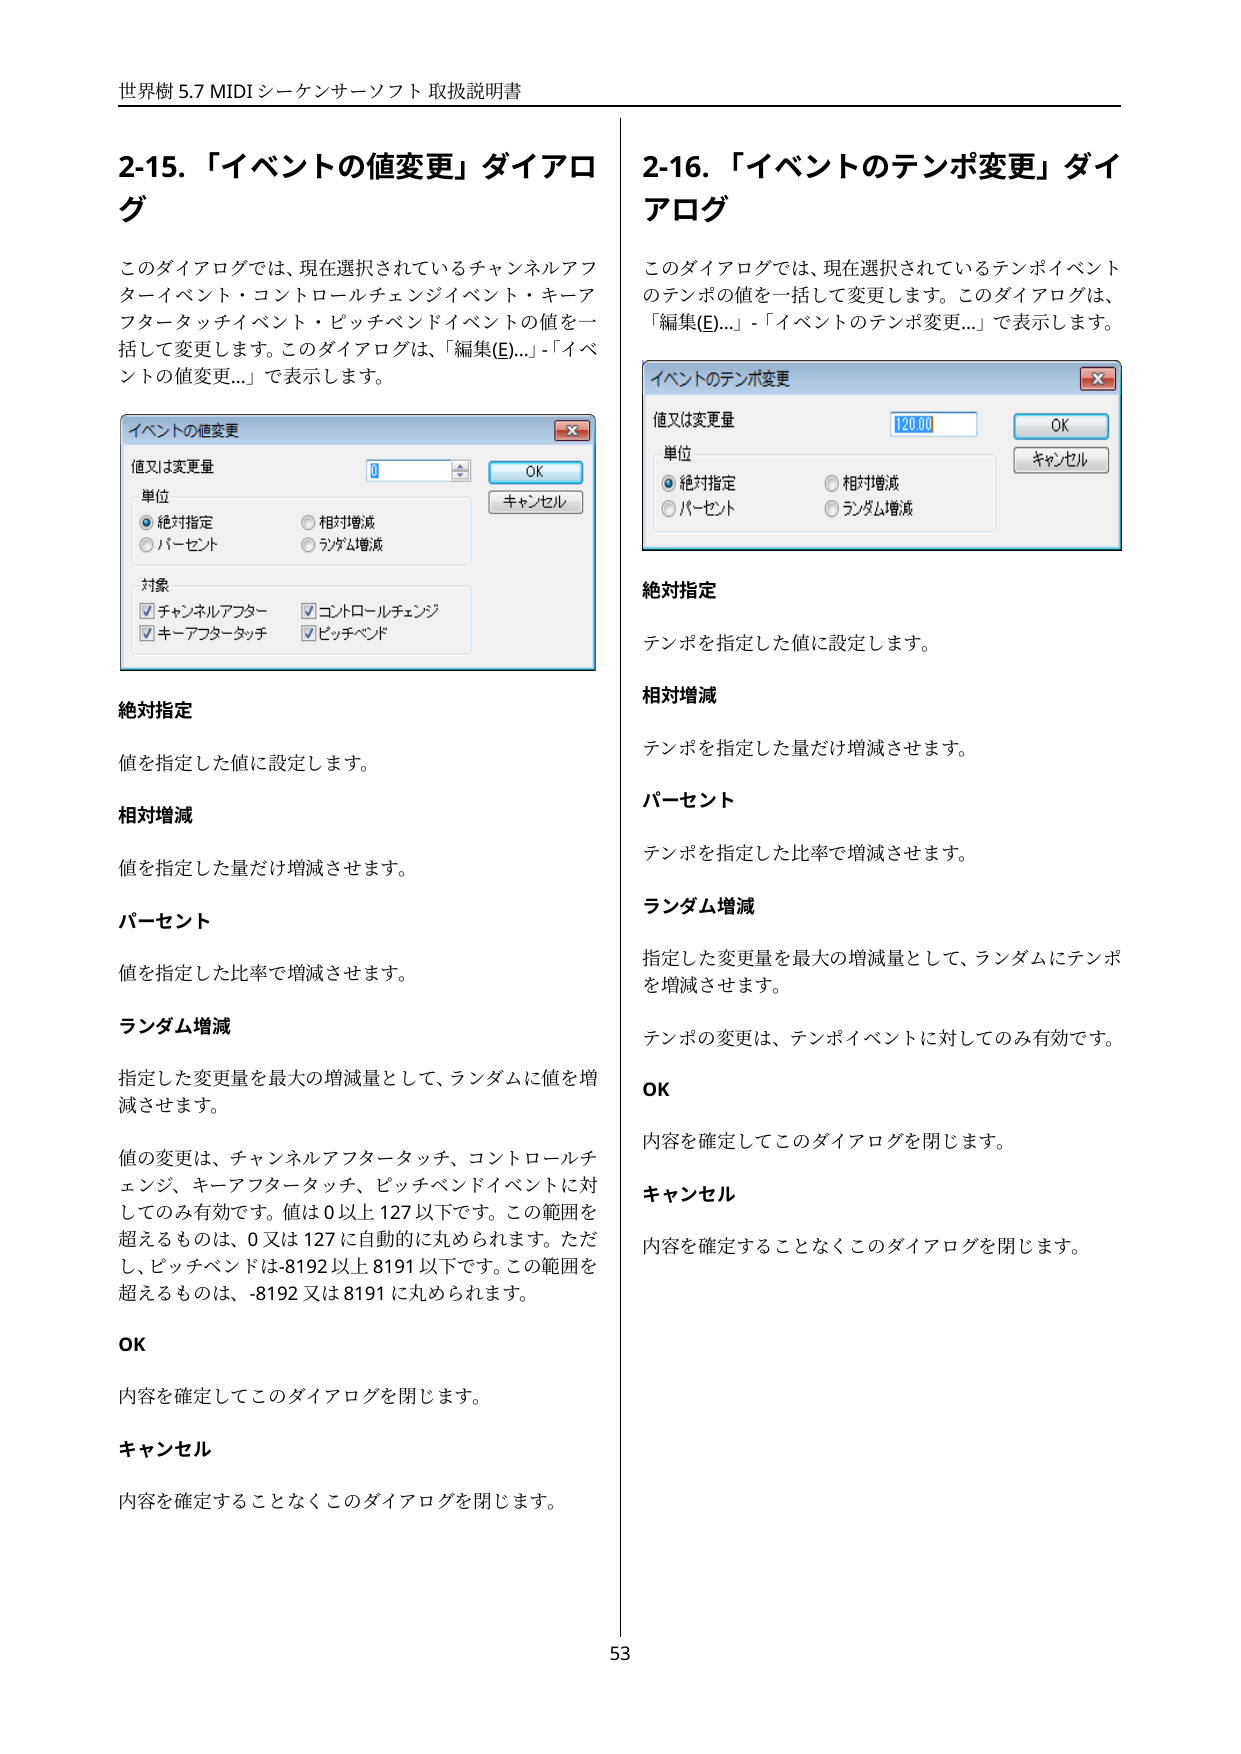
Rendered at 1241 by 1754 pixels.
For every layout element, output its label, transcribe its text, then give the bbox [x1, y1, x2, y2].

text 相対増減 [642, 681, 1122, 708]
text ランダム増減 [118, 1011, 598, 1039]
text OK [642, 1076, 1122, 1101]
subtitle 2-15. 「イベントの値変更」ダイアログ [118, 144, 598, 228]
text テンポを指定した量だけ増減させます。 [642, 733, 1122, 761]
text 絶対指定 [642, 576, 1122, 603]
picture [642, 360, 1122, 551]
text 指定した変更量を最大の増減量として、ランダムに値を増減させます。 [118, 1064, 598, 1118]
text 内容を確定することなくこのダイアログを閉じます。 [118, 1487, 598, 1514]
text 値を指定した比率で増減させます。 [118, 959, 598, 986]
text テンポを指定した比率で増減させます。 [642, 839, 1122, 866]
text テンポを指定した値に設定します。 [642, 628, 1122, 655]
text 内容を確定してこのダイアログを閉じます。 [118, 1382, 598, 1409]
text テンポの変更は、テンポイベントに対してのみ有効です。 [642, 1023, 1122, 1050]
text 値を指定した量だけ増減させます。 [118, 854, 598, 881]
text 値の変更は、チャンネルアフタータッチ、コントロールチェンジ、キーアフタータッチ、ピッチベンドイベントに対してのみ有効です。値は0以上127以下です。この範囲を超えるものは、0又は127に自動的に丸められます。ただし、ピッチベンドは-8192以上8191以下です。この範囲を超えるものは、-8192又は8191に丸められます。 [118, 1144, 598, 1306]
text キャンセル [642, 1179, 1122, 1207]
text このダイアログでは、現在選択されているテンポイベントのテンポの値を一括して変更します。このダイアログは、「編集(E)...」-「イベントのテンポ変更...」で表示します。 [642, 254, 1122, 335]
text 指定した変更量を最大の増減量として、ランダムにテンポを増減させます。 [642, 944, 1122, 998]
text キャンセル [118, 1434, 598, 1462]
text OK [118, 1331, 598, 1357]
subtitle 2-16. 「イベントのテンポ変更」ダイアログ [642, 144, 1122, 228]
text パーセント [118, 906, 598, 933]
text 値を指定した値に設定します。 [118, 748, 598, 776]
text 相対増減 [118, 801, 598, 828]
text 絶対指定 [118, 696, 598, 723]
text このダイアログでは、現在選択されているチャンネルアフターイベント・コントロールチェンジイベント・キーアフタータッチイベント・ピッチベンドイベントの値を一括して変更します。このダイアログは、「編集(E)...」-「イベントの値変更...」で表示します。 [118, 254, 598, 389]
picture [120, 414, 596, 671]
text 内容を確定することなくこのダイアログを閉じます。 [642, 1232, 1122, 1259]
text 内容を確定してこのダイアログを閉じます。 [642, 1127, 1122, 1154]
text ランダム増減 [642, 891, 1122, 918]
text パーセント [642, 786, 1122, 813]
